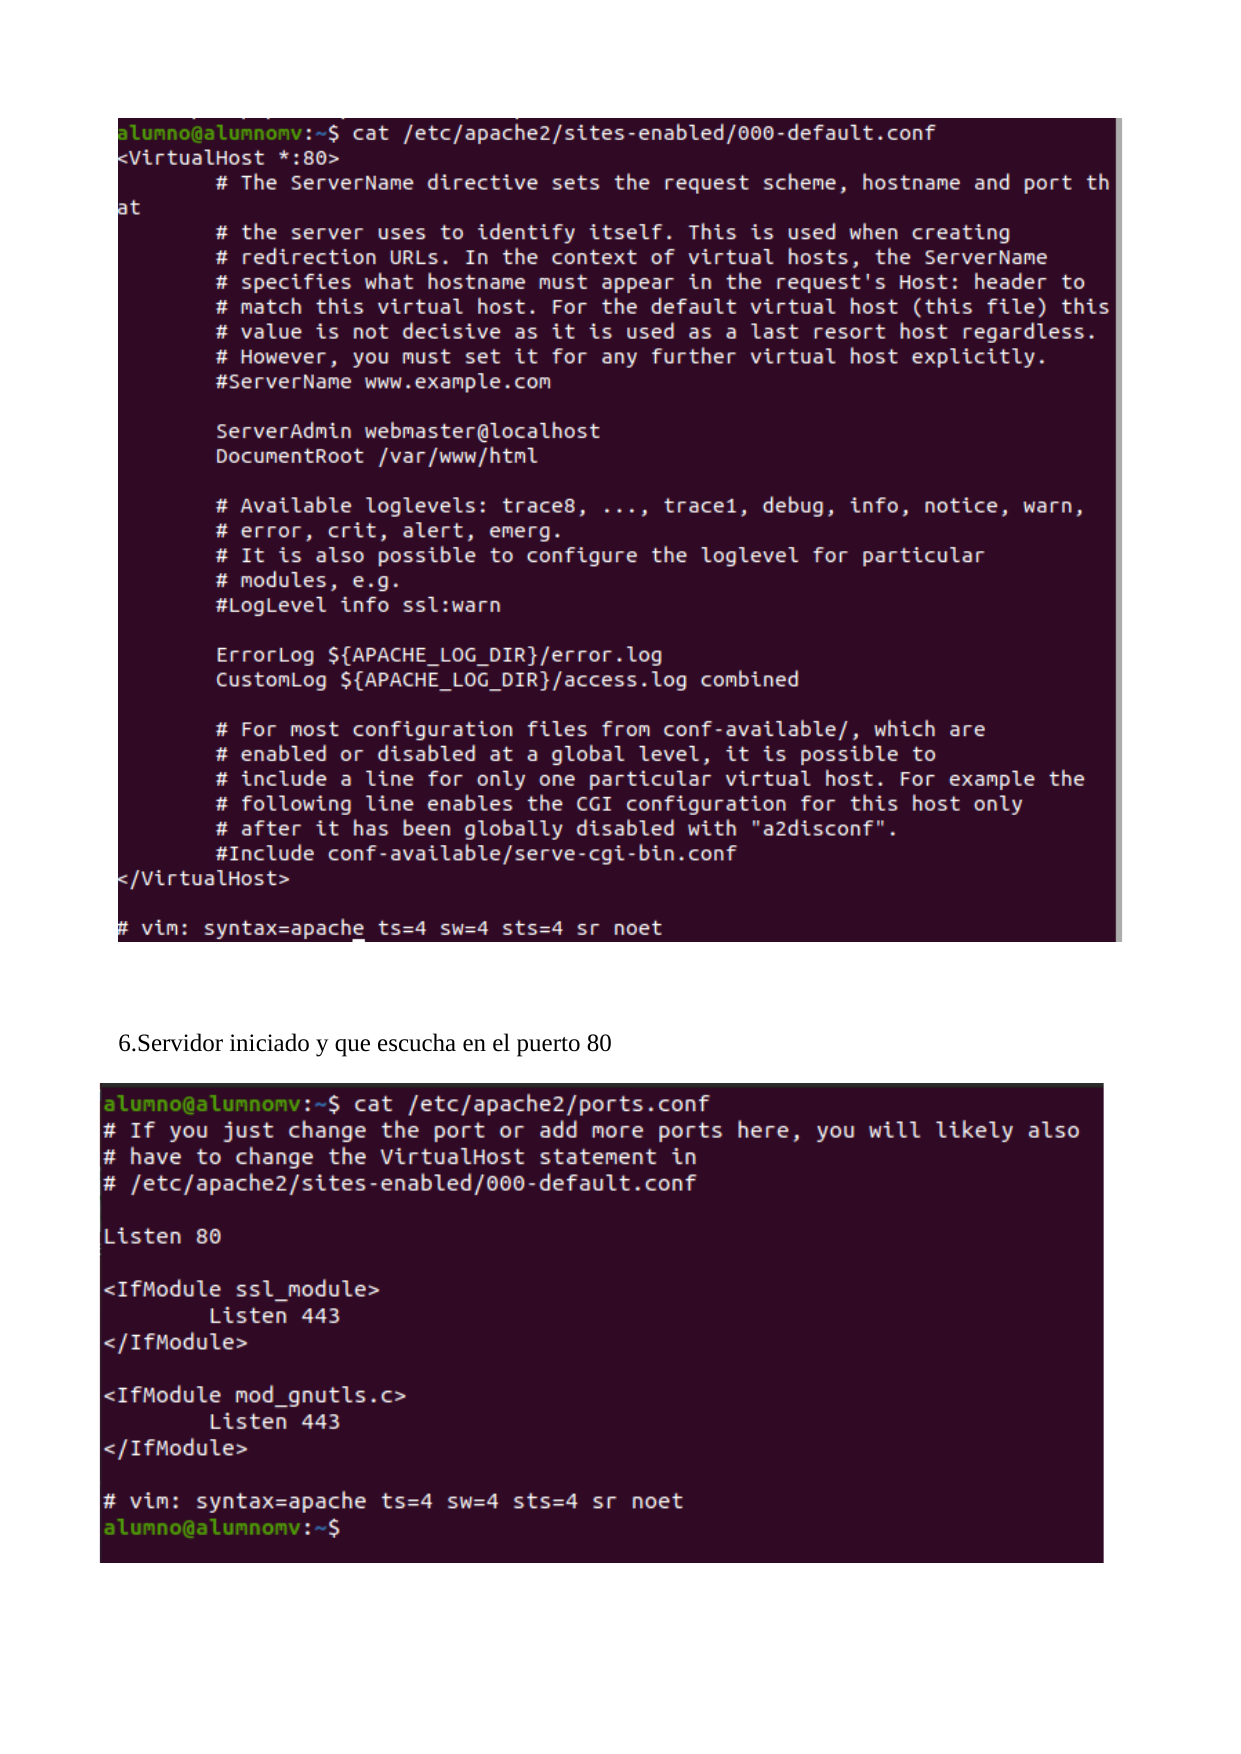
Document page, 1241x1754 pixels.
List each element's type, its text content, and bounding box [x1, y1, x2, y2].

picture [99, 1083, 1104, 1563]
picture [118, 118, 1123, 942]
text 6.Servidor iniciado y que escucha en el puerto 80 [118, 1028, 1122, 1056]
